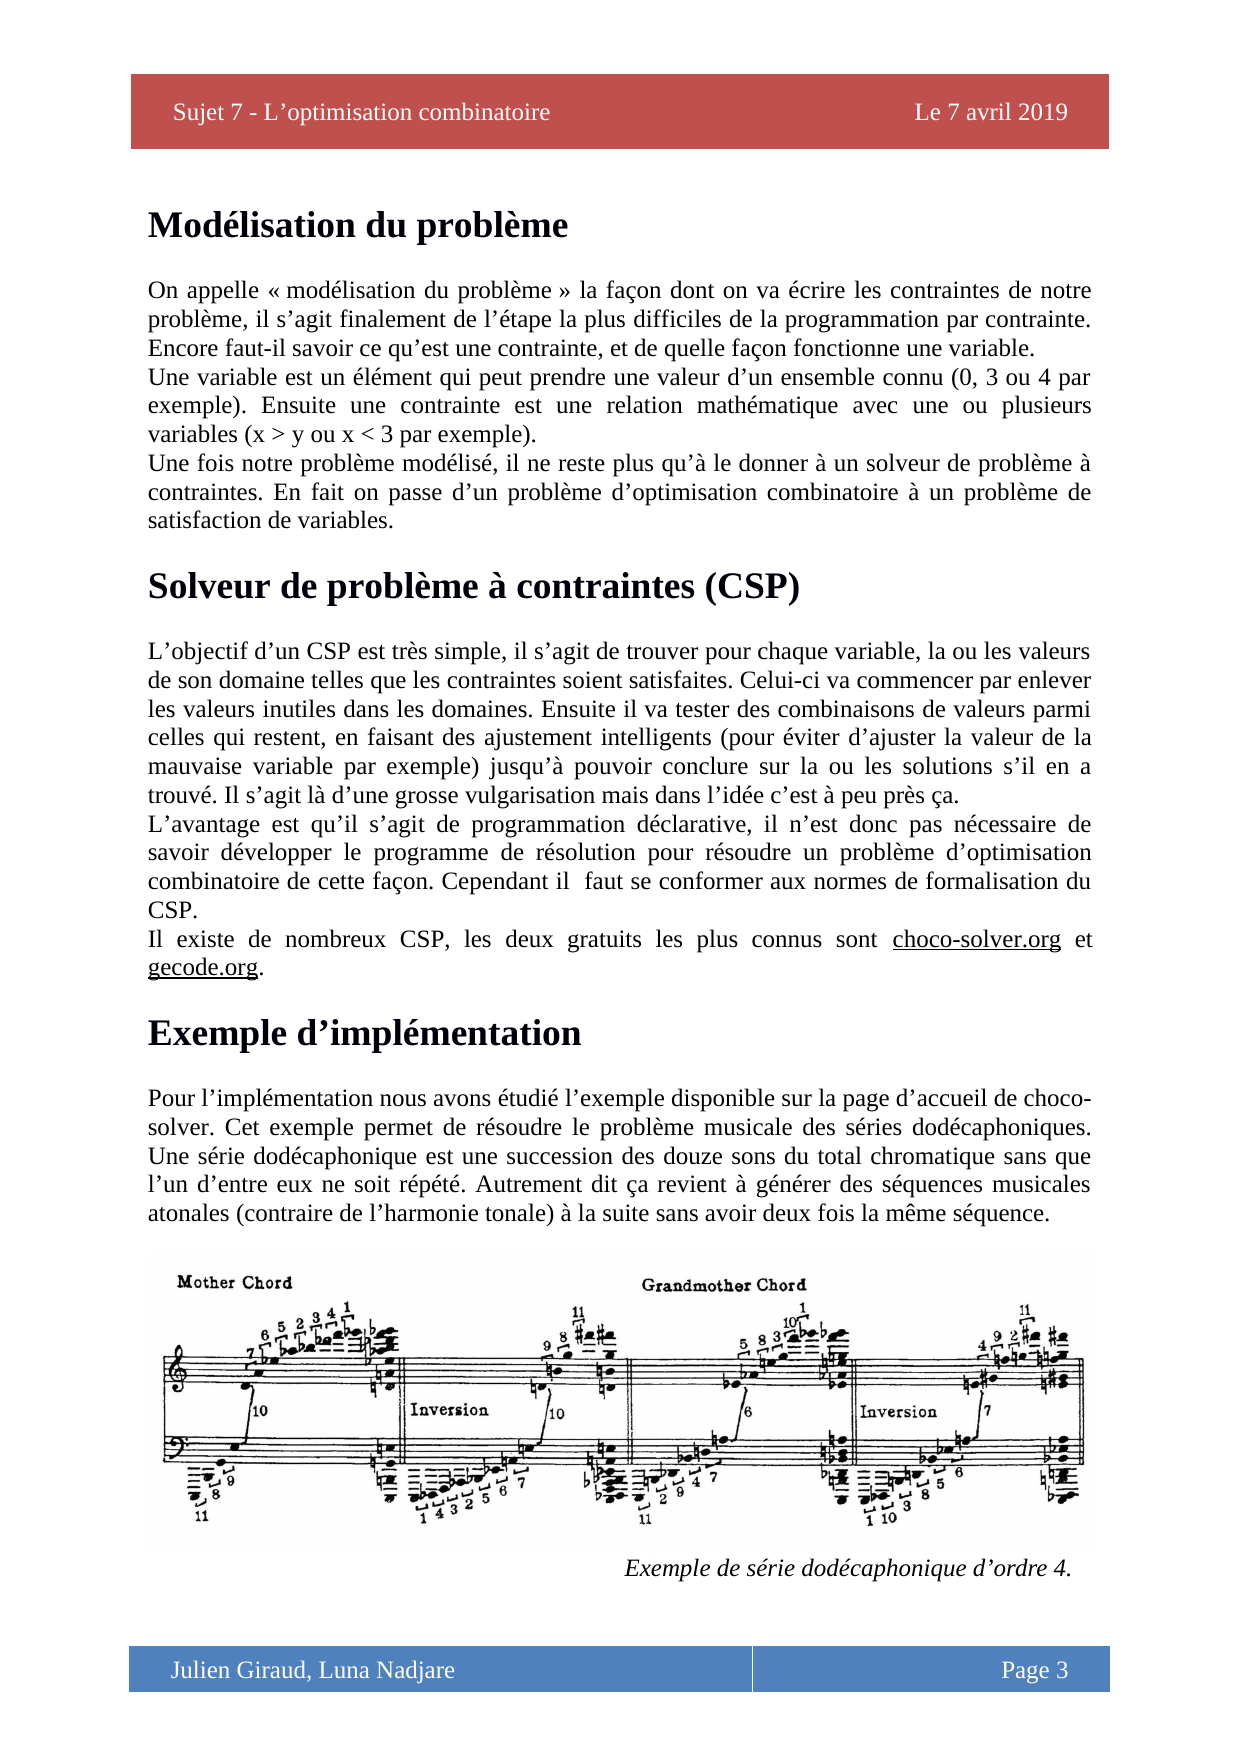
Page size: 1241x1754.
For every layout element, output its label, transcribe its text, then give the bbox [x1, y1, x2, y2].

subtitle Modélisation du problème [148, 203, 1093, 246]
subtitle Il existe de nombreux CSP, les deux gratuits les plus connus sont choco-solver.org et gecode.org. [148, 924, 1093, 981]
subtitle Pour l’implémentation nous avons étudié l’exemple disponible sur la page d’accueil de choco-solver. Cet exemple permet de résoudre le problème musicale des séries dodécaphoniques. Une série dodécaphonique est une succession des douze sons du total chromatique sans que l’un d’entre eux ne soit répété. Autrement dit ça revient à générer des séquences musicales atonales (contraire de l’harmonie tonale) à la suite sans avoir deux fois la même séquence. [148, 1083, 1093, 1227]
picture [147, 1250, 1093, 1554]
subtitle L’objectif d’un CSP est très simple, il s’agit de trouver pour chaque variable, la ou les valeurs de son domaine telles que les contraintes soient satisfaites. Celui-ci va commencer par enlever les valeurs inutiles dans les domaines. Ensuite il va tester des combinaisons de valeurs parmi celles qui restent, en faisant des ajustement intelligents (pour éviter d’ajuster la valeur de la mauvaise variable par exemple) jusqu’à pouvoir conclure sur la ou les solutions s’il en a trouvé. Il s’agit là d’une grosse vulgarisation mais dans l’idée c’est à peu près ça. [148, 636, 1093, 809]
subtitle L’avantage est qu’il s’agit de programmation déclarative, il n’est donc pas nécessaire de savoir développer le programme de résolution pour résoudre un problème d’optimisation combinatoire de cette façon. Cependant il faut se conformer aux normes de formalisation du CSP. [148, 809, 1093, 924]
subtitle Une fois notre problème modélisé, il ne reste plus qu’à le donner à un solveur de problème à contraintes. En fait on passe d’un problème d’optimisation combinatoire à un problème de satisfaction de variables. [148, 448, 1093, 534]
subtitle Une variable est un élément qui peut prendre une valeur d’un ensemble connu (0, 3 ou 4 par exemple). Ensuite une contrainte est une relation mathématique avec une ou plusieurs variables (x > y ou x < 3 par exemple). [148, 362, 1093, 448]
subtitle Solveur de problème à contraintes (CSP) [148, 563, 1093, 607]
subtitle On appelle « modélisation du problème » la façon dont on va écrire les contraintes de notre problème, il s’agit finalement de l’étape la plus difficiles de la programmation par contrainte. Encore faut-il savoir ce qu’est une contrainte, et de quelle façon fonctionne une variable. [148, 275, 1093, 362]
subtitle Exemple d’implémentation [148, 1011, 1093, 1054]
